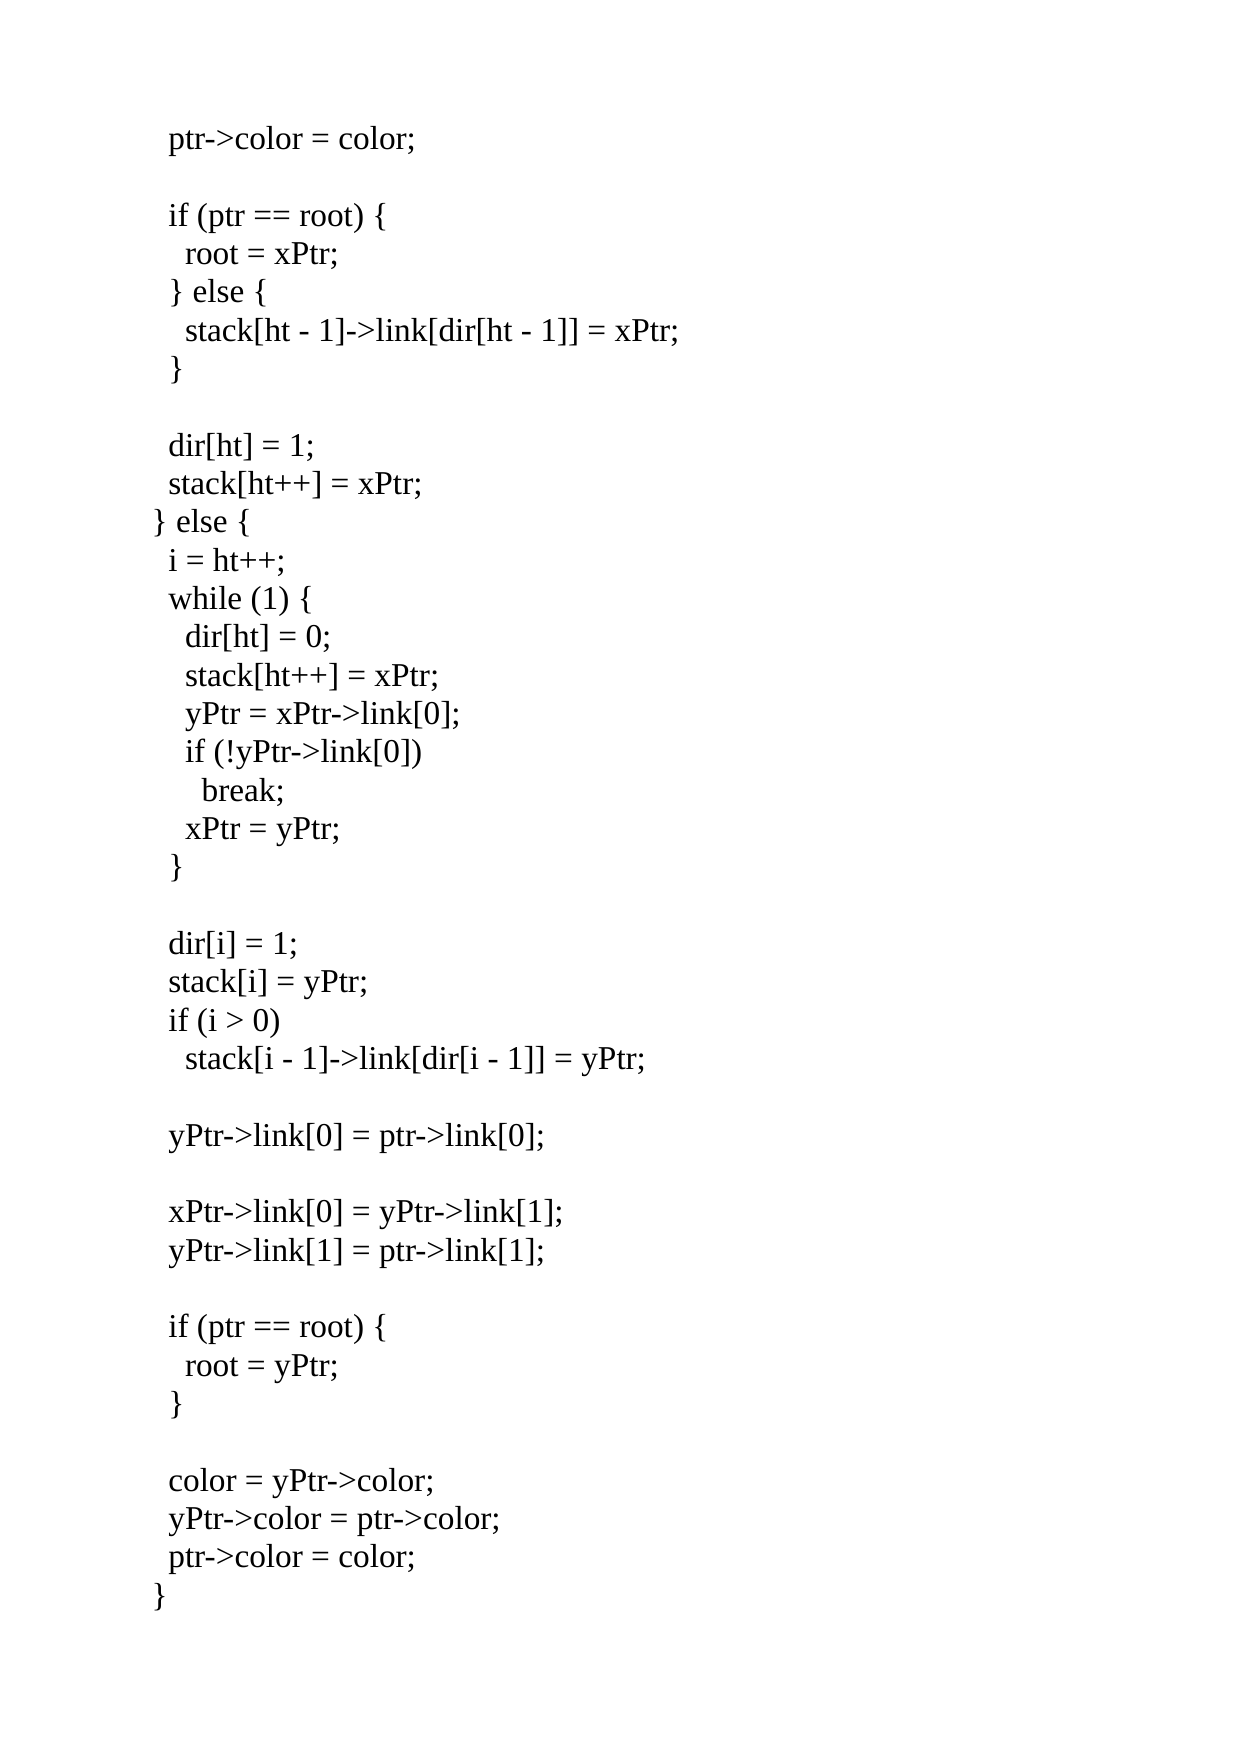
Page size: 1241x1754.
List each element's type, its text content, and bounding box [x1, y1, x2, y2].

text } [118, 1383, 1122, 1421]
text xPtr = yPtr; [118, 808, 1122, 846]
text } [118, 348, 1122, 386]
text root = yPtr; [118, 1345, 1122, 1383]
text dir[ht] = 0; [118, 616, 1122, 655]
text if (ptr == root) { [118, 1306, 1122, 1345]
text dir[i] = 1; [118, 923, 1122, 961]
text stack[i] = yPtr; [118, 961, 1122, 1000]
text xPtr->link[0] = yPtr->link[1]; [118, 1191, 1122, 1230]
text } else { [118, 271, 1122, 310]
text yPtr = xPtr->link[0]; [118, 693, 1122, 731]
text yPtr->link[0] = ptr->link[0]; [118, 1115, 1122, 1153]
text } [118, 846, 1122, 885]
text if (i > 0) [118, 1000, 1122, 1038]
text stack[ht - 1]->link[dir[ht - 1]] = xPtr; [118, 310, 1122, 348]
text root = xPtr; [118, 233, 1122, 271]
text yPtr->link[1] = ptr->link[1]; [118, 1230, 1122, 1268]
text stack[ht++] = xPtr; [118, 463, 1122, 501]
text if (!yPtr->link[0]) [118, 731, 1122, 770]
text } else { [118, 501, 1122, 540]
text i = ht++; [118, 540, 1122, 578]
text dir[ht] = 1; [118, 425, 1122, 463]
text while (1) { [118, 578, 1122, 616]
text ptr->color = color; [118, 1536, 1122, 1575]
text color = yPtr->color; [118, 1460, 1122, 1498]
text stack[ht++] = xPtr; [118, 655, 1122, 693]
text yPtr->color = ptr->color; [118, 1498, 1122, 1536]
text stack[i - 1]->link[dir[i - 1]] = yPtr; [118, 1038, 1122, 1076]
text ptr->color = color; [118, 118, 1122, 156]
text } [118, 1575, 1122, 1613]
text if (ptr == root) { [118, 195, 1122, 233]
text break; [118, 770, 1122, 808]
